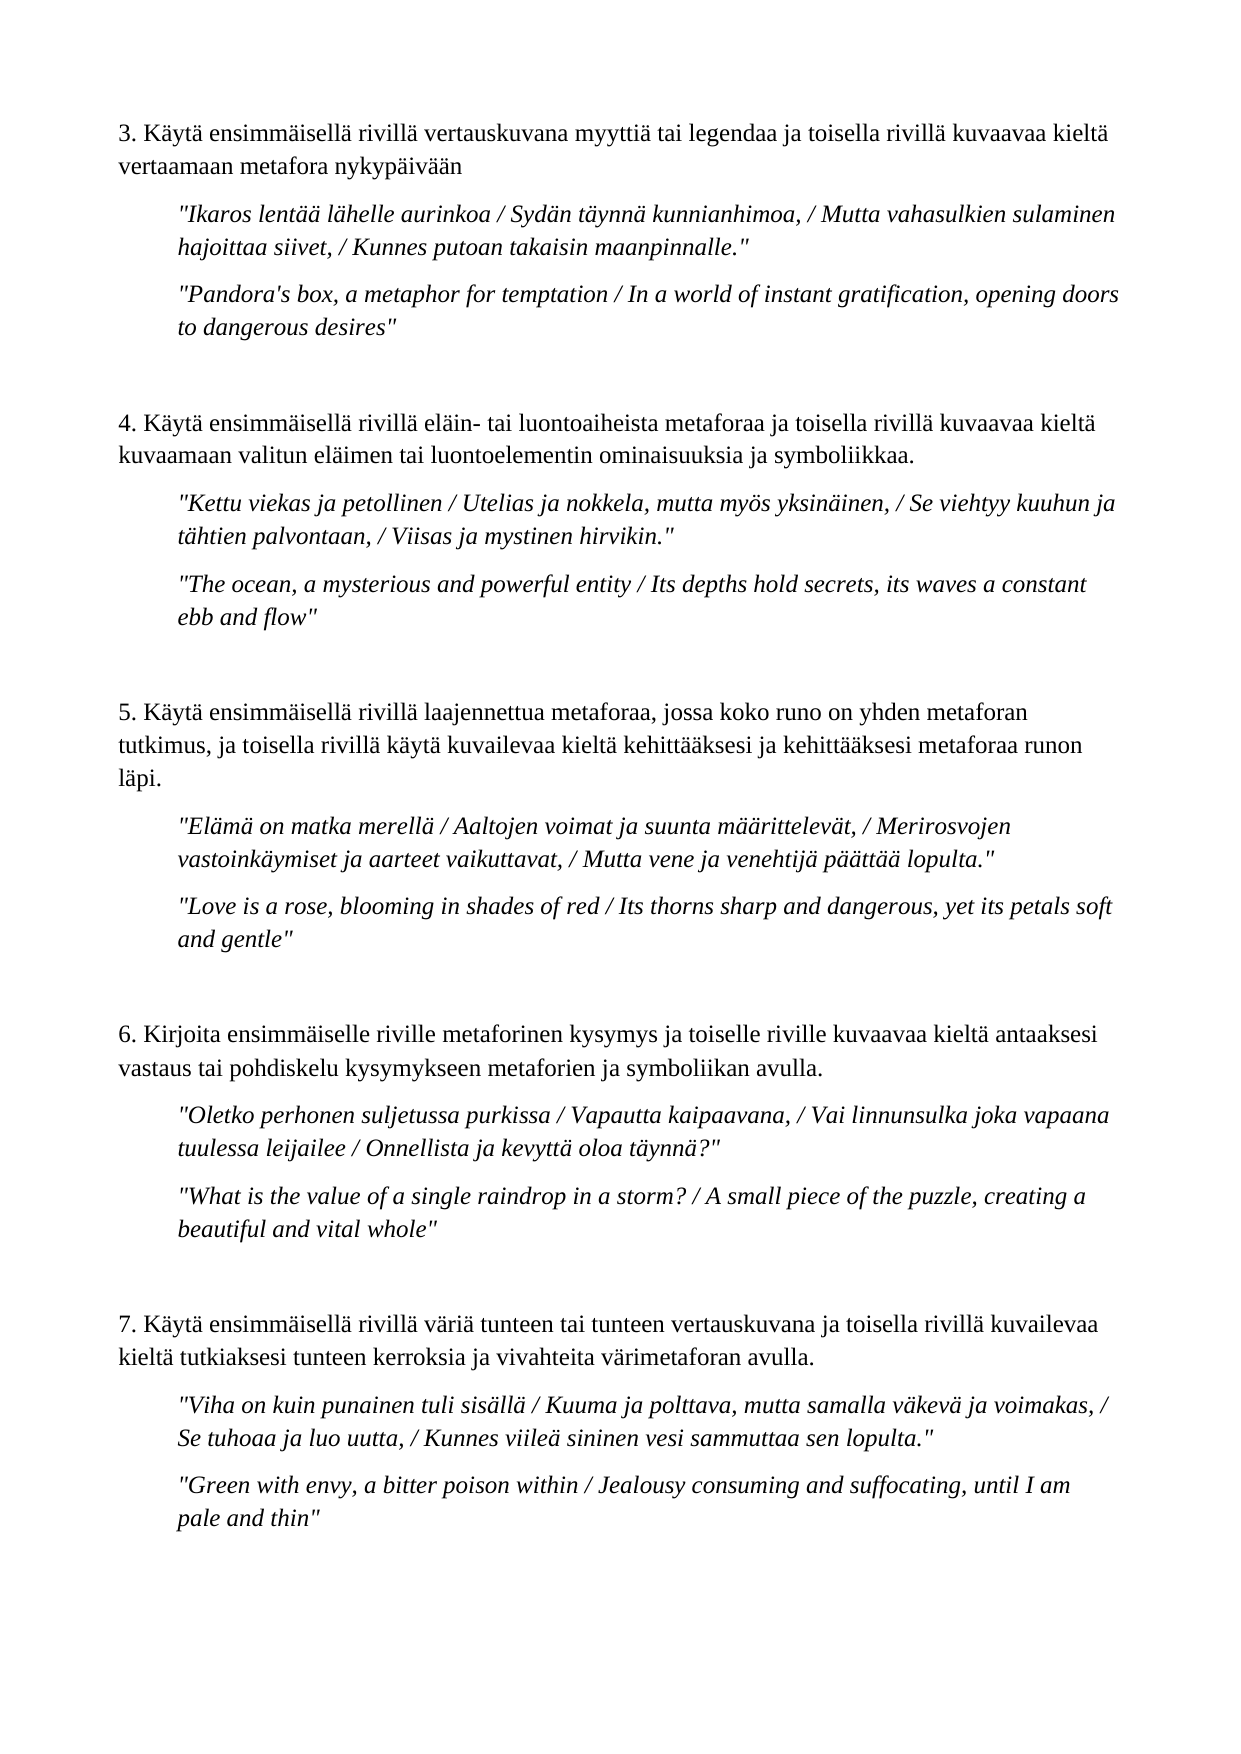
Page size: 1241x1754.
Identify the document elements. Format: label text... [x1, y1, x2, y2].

text 4. Käytä ensimmäisellä rivillä eläin- tai luontoaiheista metaforaa ja toisella rivillä kuvaavaa kieltä kuvaamaan valitun eläimen tai luontoelementin ominaisuuksia ja symboliikkaa. [118, 408, 1122, 469]
text "Pandora's box, a metaphor for temptation / In a world of instant gratification, opening doors to dangerous desires" [177, 279, 1122, 341]
text 5. Käytä ensimmäisellä rivillä laajennettua metaforaa, jossa koko runo on yhden metaforan tutkimus, ja toisella rivillä käytä kuvailevaa kieltä kehittääksesi ja kehittääksesi metaforaa runon läpi. [118, 697, 1122, 792]
text "Kettu viekas ja petollinen / Utelias ja nokkela, mutta myös yksinäinen, / Se viehtyy kuuhun ja tähtien palvontaan, / Viisas ja mystinen hirvikin." [177, 488, 1122, 550]
text "Green with envy, a bitter poison within / Jealousy consuming and suffocating, until I am pale and thin" [177, 1470, 1122, 1532]
text "Viha on kuin punainen tuli sisällä / Kuuma ja polttava, mutta samalla väkevä ja voimakas, / Se tuhoaa ja luo uutta, / Kunnes viileä sininen vesi sammuttaa sen lopulta." [177, 1390, 1122, 1451]
text "Ikaros lentää lähelle aurinkoa / Sydän täynnä kunnianhimoa, / Mutta vahasulkien sulaminen hajoittaa siivet, / Kunnes putoan takaisin maanpinnalle." [177, 199, 1122, 261]
text 7. Käytä ensimmäisellä rivillä väriä tunteen tai tunteen vertauskuvana ja toisella rivillä kuvailevaa kieltä tutkiaksesi tunteen kerroksia ja vivahteita värimetaforan avulla. [118, 1309, 1122, 1371]
text "The ocean, a mysterious and powerful entity / Its depths hold secrets, its waves a constant ebb and flow" [177, 569, 1122, 631]
text "Elämä on matka merellä / Aaltojen voimat ja suunta määrittelevät, / Merirosvojen vastoinkäymiset ja aarteet vaikuttavat, / Mutta vene ja venehtijä päättää lopulta." [177, 811, 1122, 872]
text 3. Käytä ensimmäisellä rivillä vertauskuvana myyttiä tai legendaa ja toisella rivillä kuvaavaa kieltä vertaamaan metafora nykypäivään [118, 118, 1122, 180]
text 6. Kirjoita ensimmäiselle riville metaforinen kysymys ja toiselle riville kuvaavaa kieltä antaaksesi vastaus tai pohdiskelu kysymykseen metaforien ja symboliikan avulla. [118, 1019, 1122, 1081]
text "What is the value of a single raindrop in a storm? / A small piece of the puzzle, creating a beautiful and vital whole" [177, 1181, 1122, 1243]
text "Love is a rose, blooming in shades of red / Its thorns sharp and dangerous, yet its petals soft and gentle" [177, 891, 1122, 953]
text "Oletko perhonen suljetussa purkissa / Vapautta kaipaavana, / Vai linnunsulka joka vapaana tuulessa leijailee / Onnellista ja kevyttä oloa täynnä?" [177, 1100, 1122, 1162]
